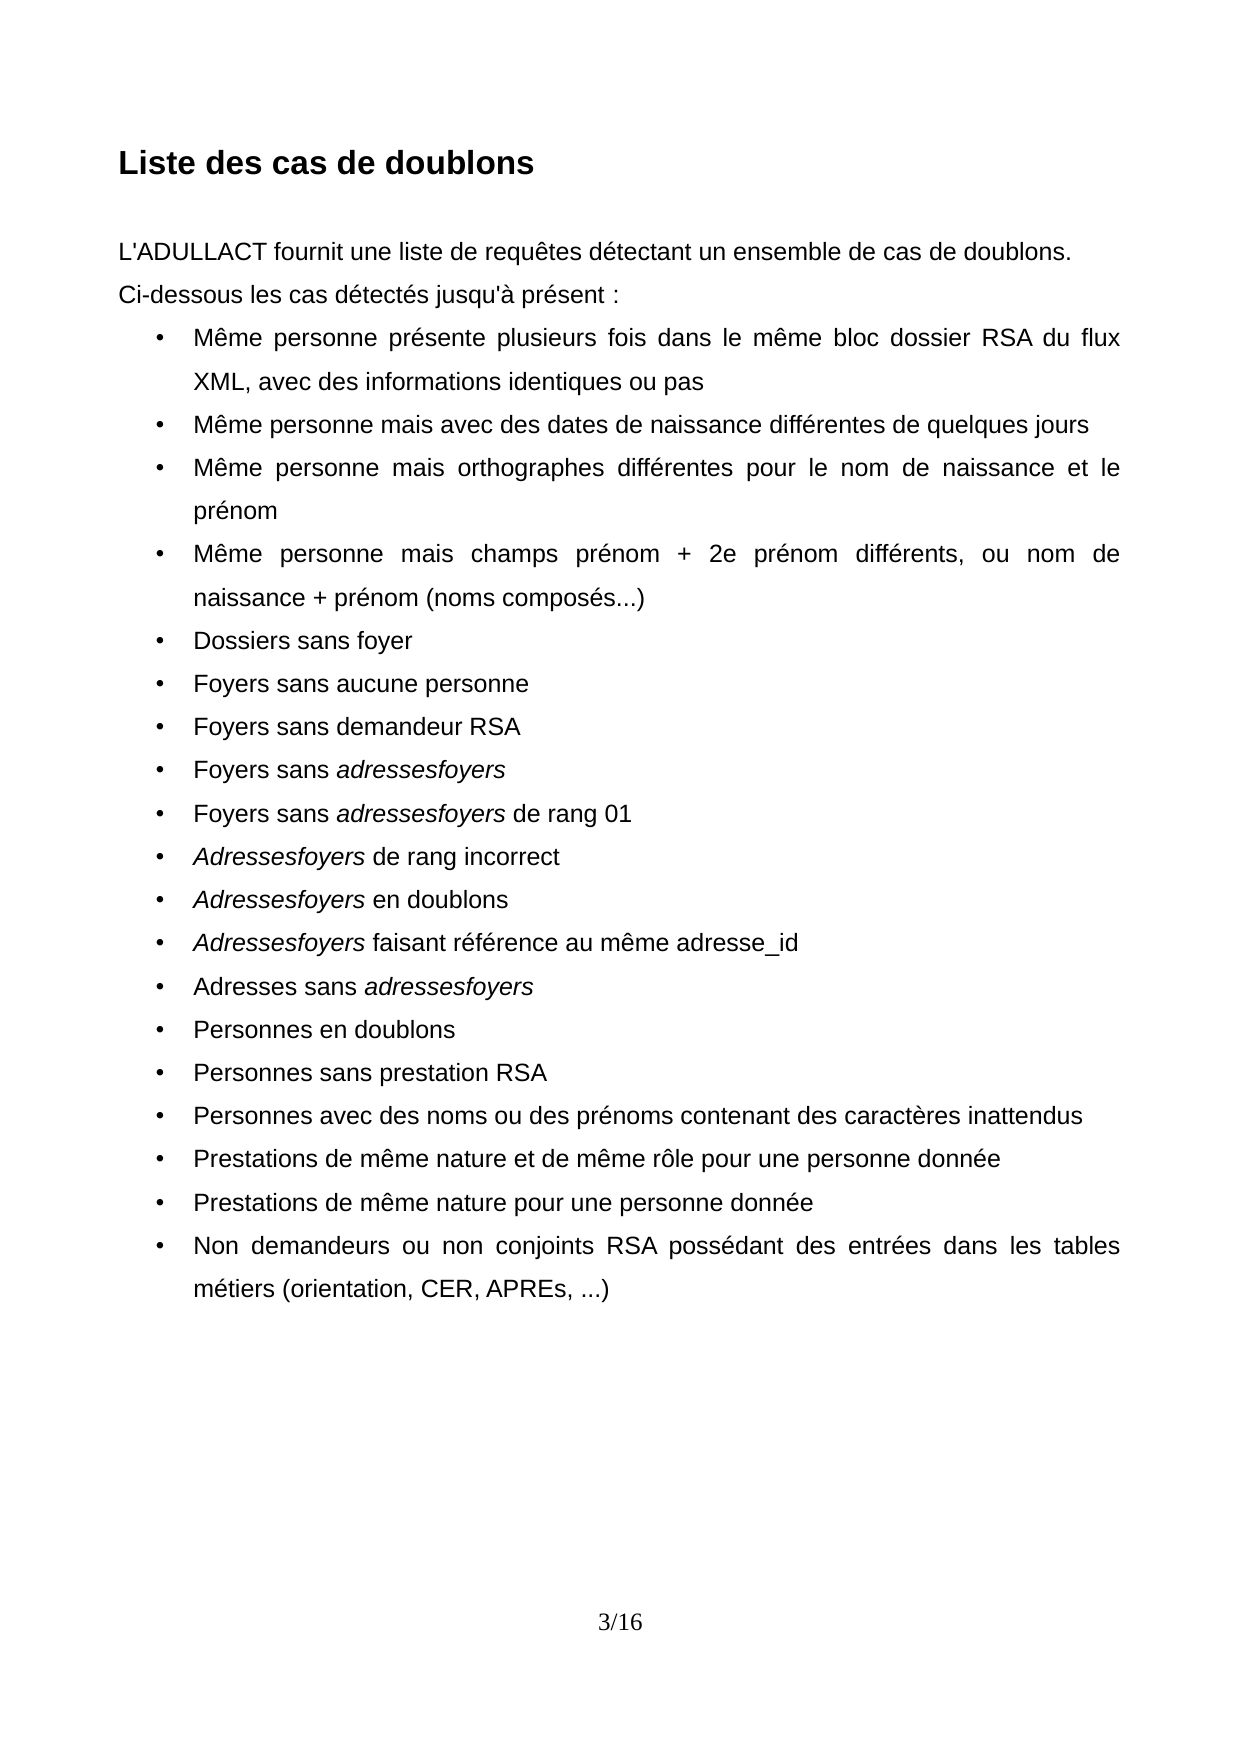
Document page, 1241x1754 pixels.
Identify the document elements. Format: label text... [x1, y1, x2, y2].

list Même personne mais avec des dates de naissance différentes de quelques jours [156, 410, 1122, 439]
list Foyers sans adressesfoyers de rang 01 [156, 799, 1122, 827]
list Même personne mais champs prénom + 2e prénom différents, ou nom de naissance + prénom (noms composés...) [156, 539, 1122, 611]
text Ci-dessous les cas détectés jusqu'à présent : [118, 280, 1122, 309]
list Foyers sans aucune personne [156, 669, 1122, 698]
list Foyers sans adressesfoyers [156, 755, 1122, 784]
list Personnes en doublons [156, 1015, 1122, 1044]
list Adresses sans adressesfoyers [156, 972, 1122, 1000]
text L'ADULLACT fournit une liste de requêtes détectant un ensemble de cas de doublons. [118, 237, 1122, 266]
list Personnes avec des noms ou des prénoms contenant des caractères inattendus [156, 1101, 1122, 1130]
list Non demandeurs ou non conjoints RSA possédant des entrées dans les tables métiers (orientation, CER, APREs, ...) [156, 1231, 1122, 1303]
list Même personne présente plusieurs fois dans le même bloc dossier RSA du flux XML, avec des informations identiques ou pas [156, 323, 1122, 395]
subtitle Liste des cas de doublons [118, 143, 1122, 182]
list Adressesfoyers en doublons [156, 885, 1122, 914]
list Foyers sans demandeur RSA [156, 712, 1122, 741]
list Personnes sans prestation RSA [156, 1058, 1122, 1087]
list Adressesfoyers de rang incorrect [156, 842, 1122, 871]
list Adressesfoyers faisant référence au même adresse_id [156, 928, 1122, 957]
list Prestations de même nature pour une personne donnée [156, 1188, 1122, 1217]
list Dossiers sans foyer [156, 626, 1122, 654]
list Prestations de même nature et de même rôle pour une personne donnée [156, 1144, 1122, 1173]
list Même personne mais orthographes différentes pour le nom de naissance et le prénom [156, 453, 1122, 525]
